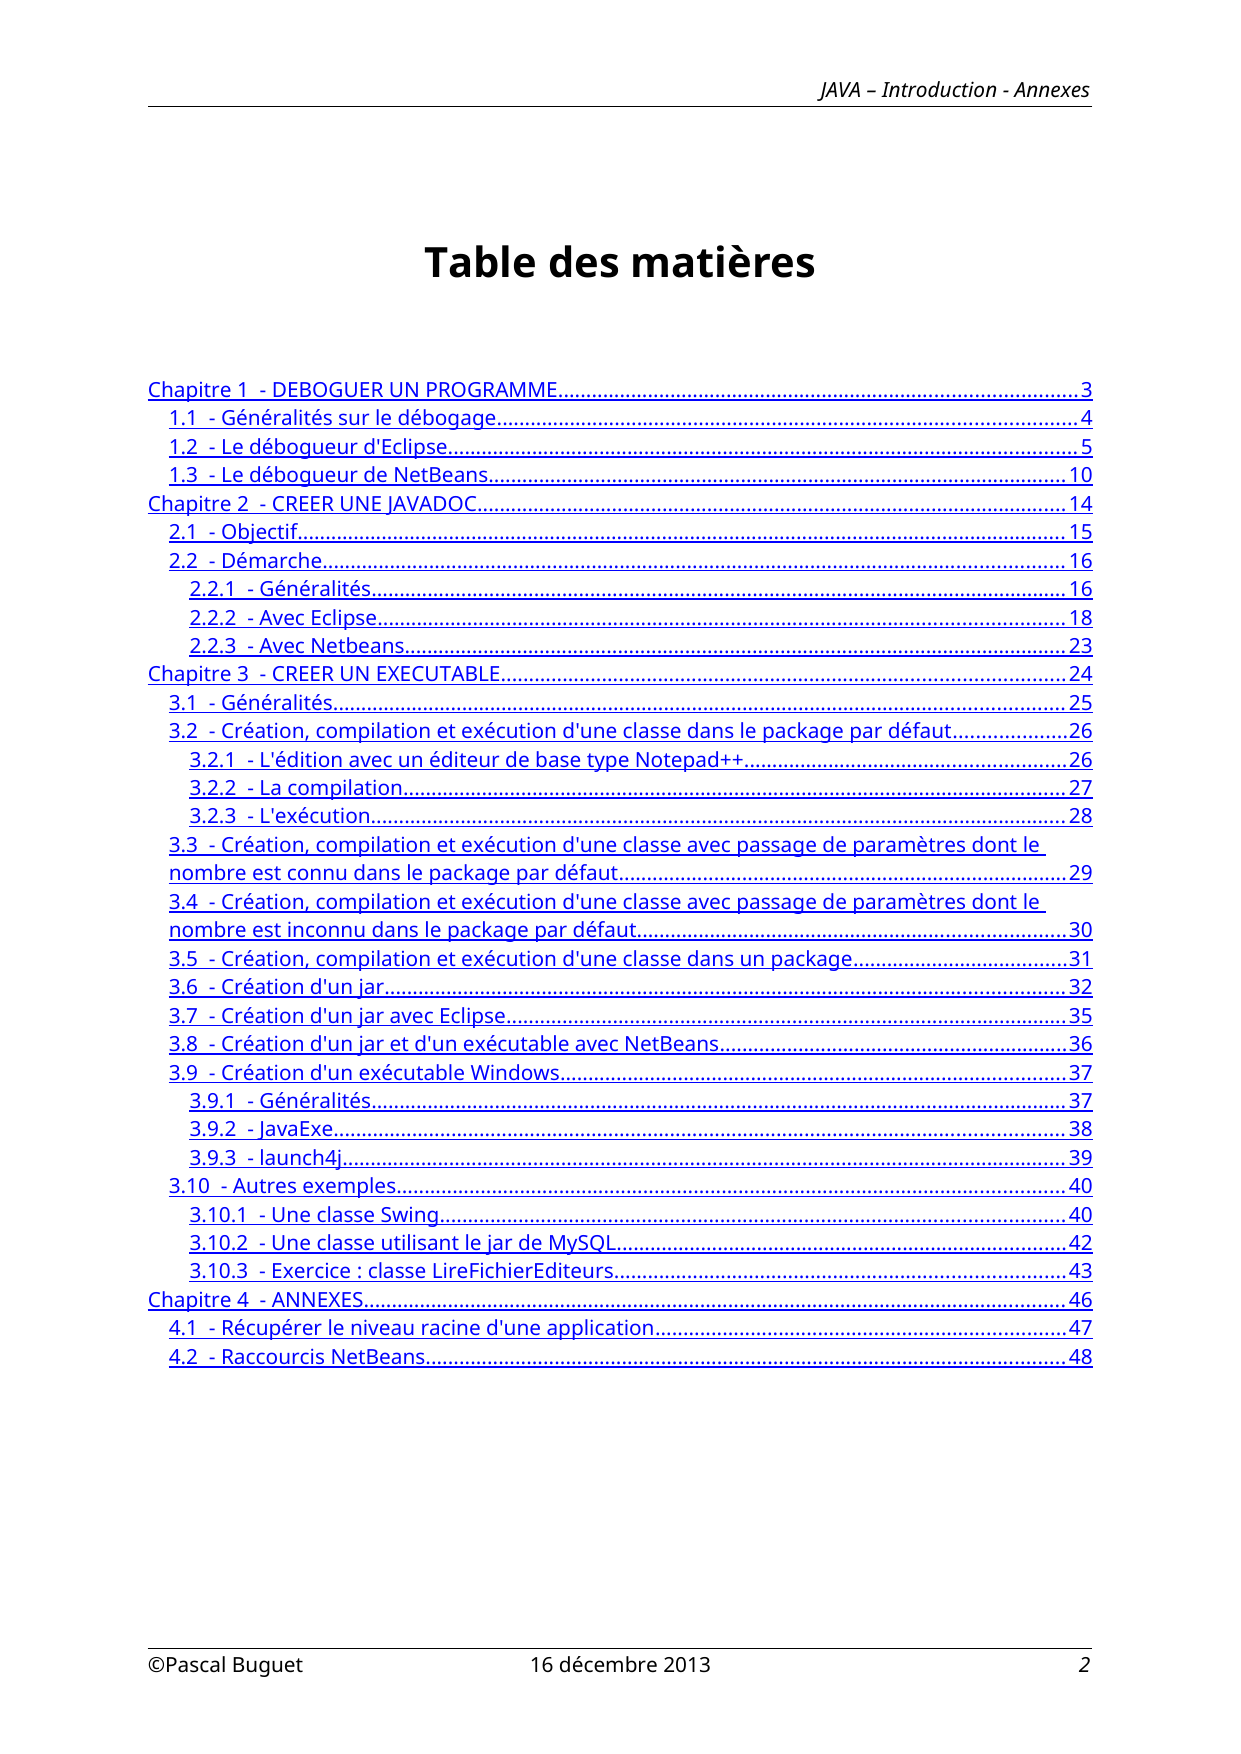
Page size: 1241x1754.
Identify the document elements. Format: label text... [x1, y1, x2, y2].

text 2.2.3 - Avec Netbeans 23 [189, 631, 1092, 655]
text [168, 1054, 1092, 1058]
text 3.9.3 - launch4j 39 [189, 1143, 1092, 1167]
text [168, 542, 1092, 546]
text 3.9.2 - JavaExe 38 [189, 1114, 1092, 1139]
text 3.10 - Autres exemples 40 [168, 1171, 1092, 1196]
text 1.3 - Le débogueur de NetBeans 10 [168, 460, 1092, 484]
text Chapitre 3 - CREER UN EXECUTABLE 24 [148, 659, 1092, 684]
text 2.1 - Objectif 15 [168, 517, 1092, 541]
text 4.1 - Récupérer le niveau racine d'une application 47 [168, 1313, 1092, 1338]
text Chapitre 4 - ANNEXES 46 [148, 1285, 1092, 1309]
text 2.2.2 - Avec Eclipse 18 [189, 603, 1092, 627]
text 3.10.1 - Une classe Swing 40 [189, 1200, 1092, 1224]
text 3.10.3 - Exercice : classe LireFichierEditeurs 43 [189, 1257, 1092, 1281]
text 2.2.1 - Généralités 16 [189, 574, 1092, 598]
text 4.2 - Raccourcis NetBeans 48 [168, 1342, 1092, 1366]
text 3.9 - Création d'un exécutable Windows 37 [168, 1058, 1092, 1082]
text 3.2.3 - L'exécution 28 [189, 802, 1092, 826]
text [168, 997, 1092, 1001]
text 3.8 - Création d'un jar et d'un exécutable avec NetBeans 36 [168, 1029, 1092, 1053]
text 3.7 - Création d'un jar avec Eclipse 35 [168, 1001, 1092, 1025]
text 3.4 - Création, compilation et exécution d'une classe avec passage de paramètres dont le nombre est inconnu dans le package par défaut 30 [168, 887, 1092, 939]
text 3.9.1 - Généralités 37 [189, 1086, 1092, 1110]
text Chapitre 2 - CREER UNE JAVADOC 14 [148, 489, 1092, 513]
text 3.10.2 - Une classe utilisant le jar de MySQL 42 [189, 1228, 1092, 1252]
text 1.1 - Généralités sur le débogage 4 [168, 403, 1092, 428]
text 1.2 - Le débogueur d'Eclipse 5 [168, 432, 1092, 456]
text 3.2.2 - La compilation 27 [189, 773, 1092, 797]
text [168, 940, 1092, 944]
text 3.3 - Création, compilation et exécution d'une classe avec passage de paramètres dont le nombre est connu dans le package par défaut 29 [168, 830, 1092, 883]
text Table des matières [148, 233, 1092, 290]
text 3.1 - Généralités 25 [168, 688, 1092, 712]
text 3.2 - Création, compilation et exécution d'une classe dans le package par défaut 26 [168, 716, 1092, 741]
text 2.2 - Démarche 16 [168, 546, 1092, 570]
text [168, 485, 1092, 489]
text Chapitre 1 - DEBOGUER UN PROGRAMME 3 [148, 375, 1092, 399]
text 3.5 - Création, compilation et exécution d'une classe dans un package 31 [168, 944, 1092, 968]
text 3.6 - Création d'un jar 32 [168, 972, 1092, 996]
text 3.2.1 - L'édition avec un éditeur de base type Notepad++ 26 [189, 745, 1092, 769]
